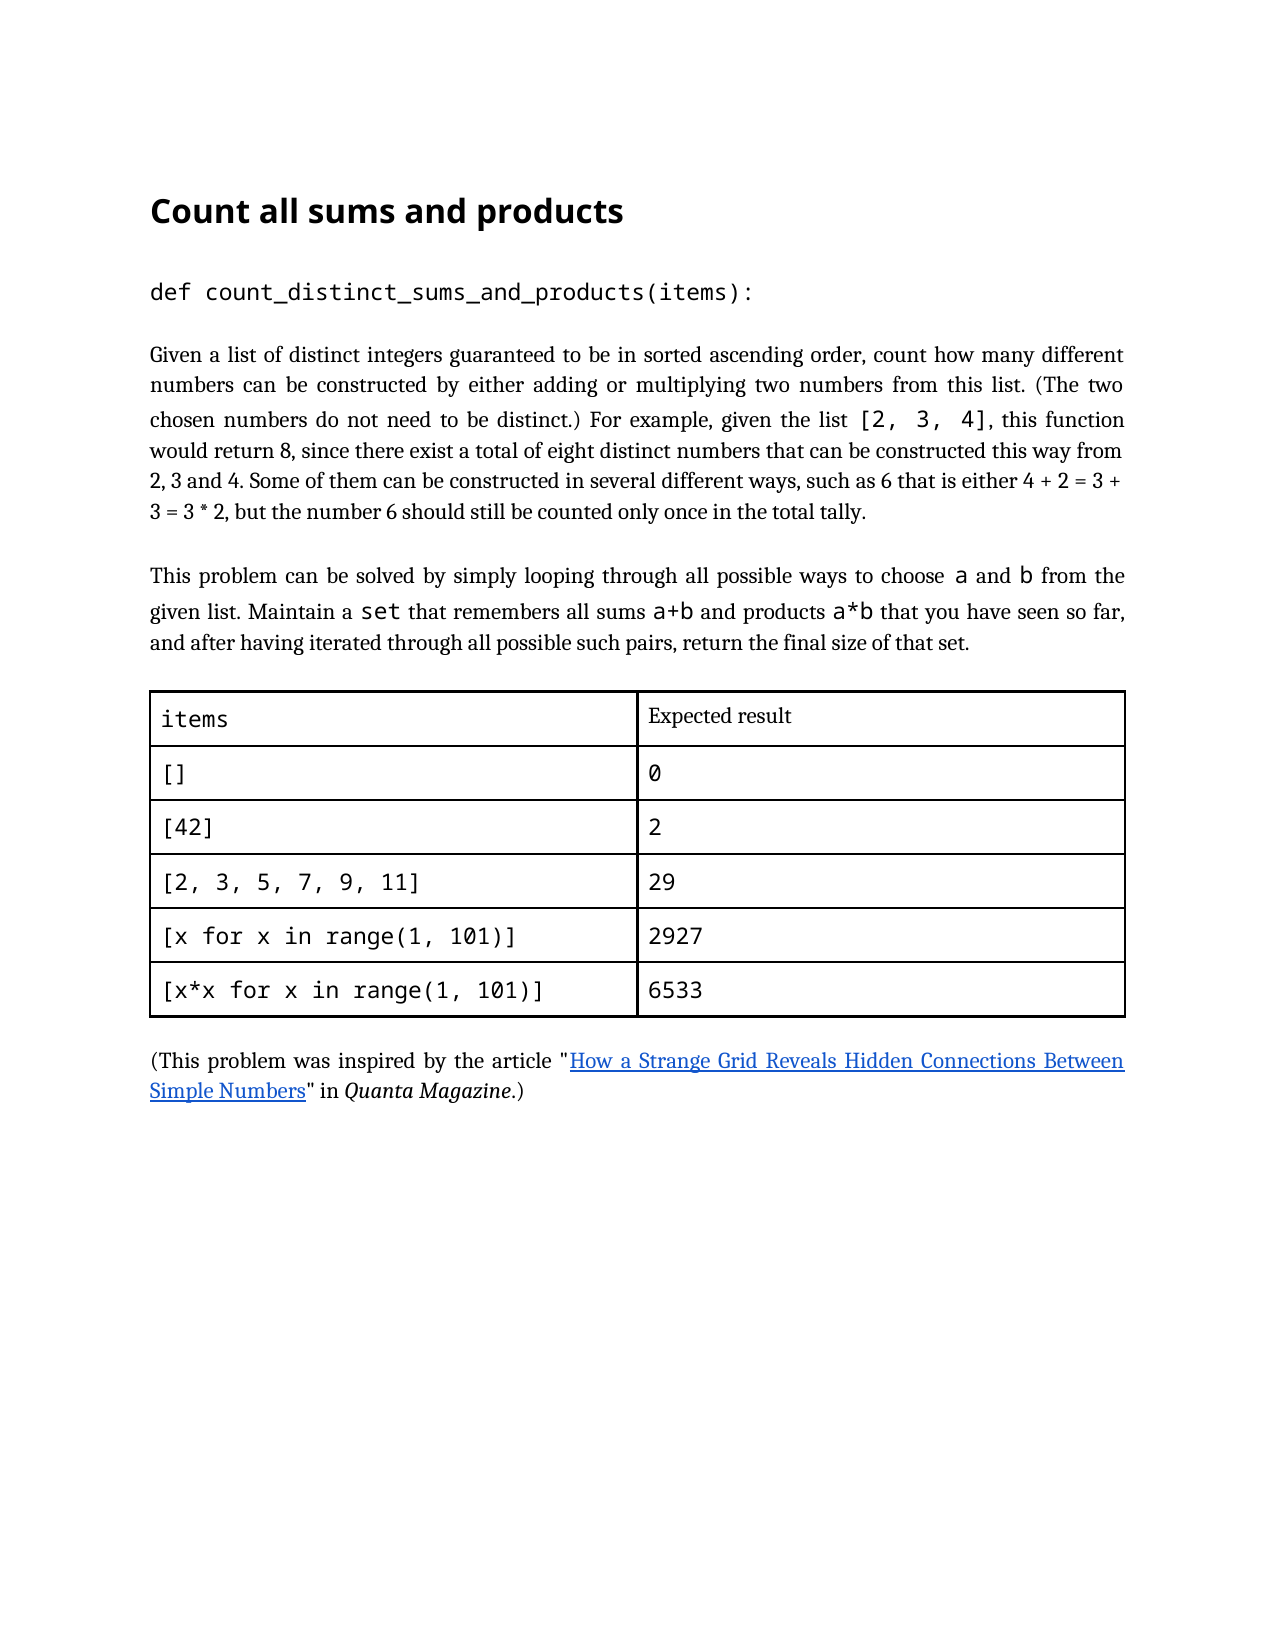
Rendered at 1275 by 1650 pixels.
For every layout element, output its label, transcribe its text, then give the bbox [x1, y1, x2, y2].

text This problem can be solved by simply looping through all possible ways to choose a and b from the given list. Maintain a set that remembers all sums a+b and products a*b that you have seen so far, and after having iterated through all possible such pairs, return the final size of that set. [150, 559, 1125, 656]
table_cell [x for x in range(1, 101)] [151, 909, 636, 961]
table_header items [151, 693, 636, 744]
table_cell [] [151, 747, 636, 799]
table_cell [2, 3, 5, 7, 9, 11] [151, 855, 636, 907]
table_cell 29 [639, 855, 1124, 907]
table_cell [x*x for x in range(1, 101)] [151, 963, 636, 1015]
table_cell 2 [639, 801, 1124, 853]
subtitle Count all sums and products [150, 187, 1125, 233]
table_header Expected result [639, 693, 1124, 744]
text def count_distinct_sums_and_products(items): [150, 276, 1125, 307]
table_cell 6533 [639, 963, 1124, 1015]
table_cell 0 [639, 747, 1124, 799]
text Given a list of distinct integers guaranteed to be in sorted ascending order, count how many different numbers can be constructed by either adding or multiplying two numbers from this list. (The two chosen numbers do not need to be distinct.) For example, given the list [2, 3, 4], this function would return 8, since there exist a total of eight distinct numbers that can be constructed this way from 2, 3 and 4. Some of them can be constructed in several different ways, such as 6 that is either 4 + 2 = 3 + 3 = 3 * 2, but the number 6 should still be counted only once in the total tally. [150, 342, 1125, 525]
table_cell [42] [151, 801, 636, 853]
table_cell 2927 [639, 909, 1124, 961]
text (This problem was inspired by the article "How a Strange Grid Reveals Hidden Connections Between Simple Numbers" in Quanta Magazine.) [150, 1048, 1125, 1104]
